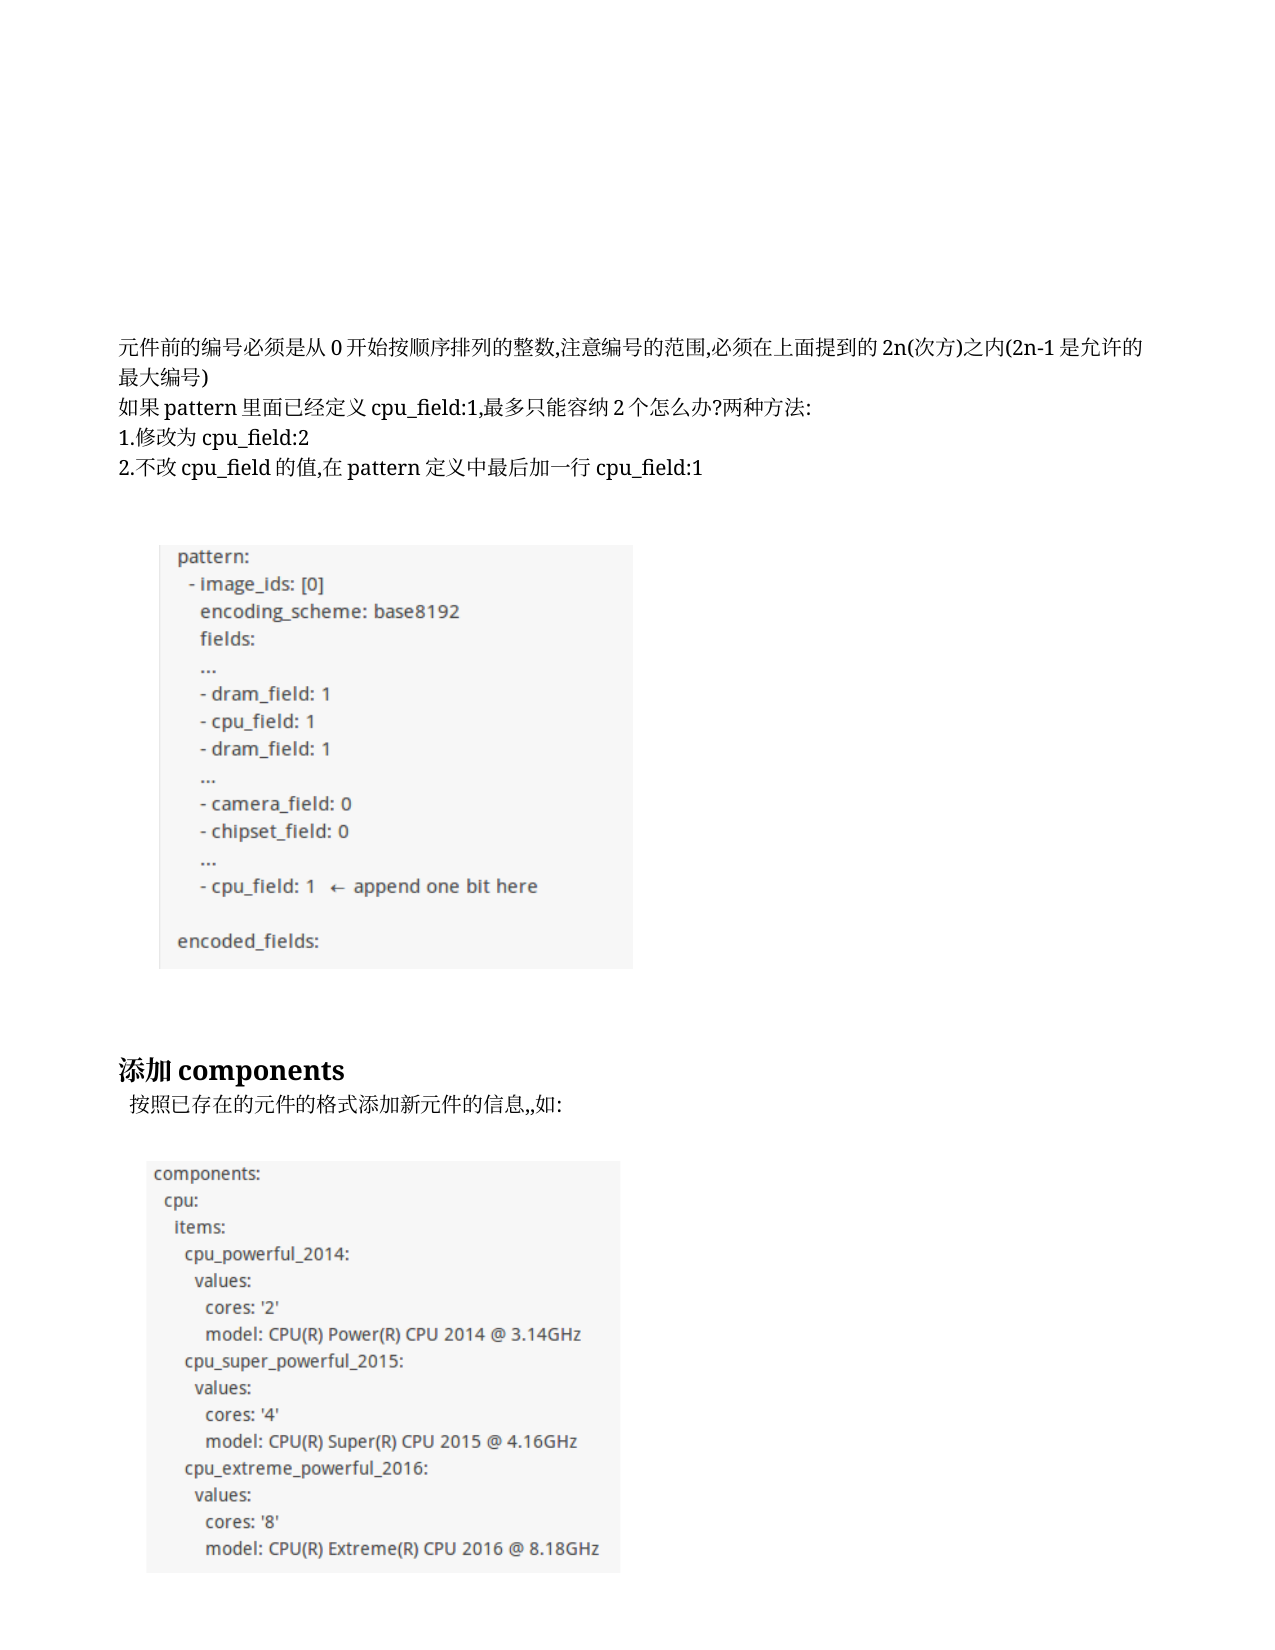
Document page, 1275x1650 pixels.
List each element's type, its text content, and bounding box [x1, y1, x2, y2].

text 元件前的编号必须是从0开始按顺序排列的整数,注意编号的范围,必须在上面提到的2n(次方)之内(2n-1是允许的最大编号) [118, 331, 1157, 391]
picture [146, 1161, 621, 1573]
text 如果pattern里面已经定义cpu_field:1,最多只能容纳2个怎么办?两种方法: [118, 391, 1157, 421]
text 2.不改cpu_field的值,在pattern定义中最后加一行cpu_field:1 [118, 451, 1157, 481]
text 添加components [118, 1049, 1157, 1088]
text 1.修改为cpu_field:2 [118, 421, 1157, 451]
text 按照已存在的元件的格式添加新元件的信息,,如: [118, 1088, 1157, 1142]
picture [159, 545, 633, 969]
